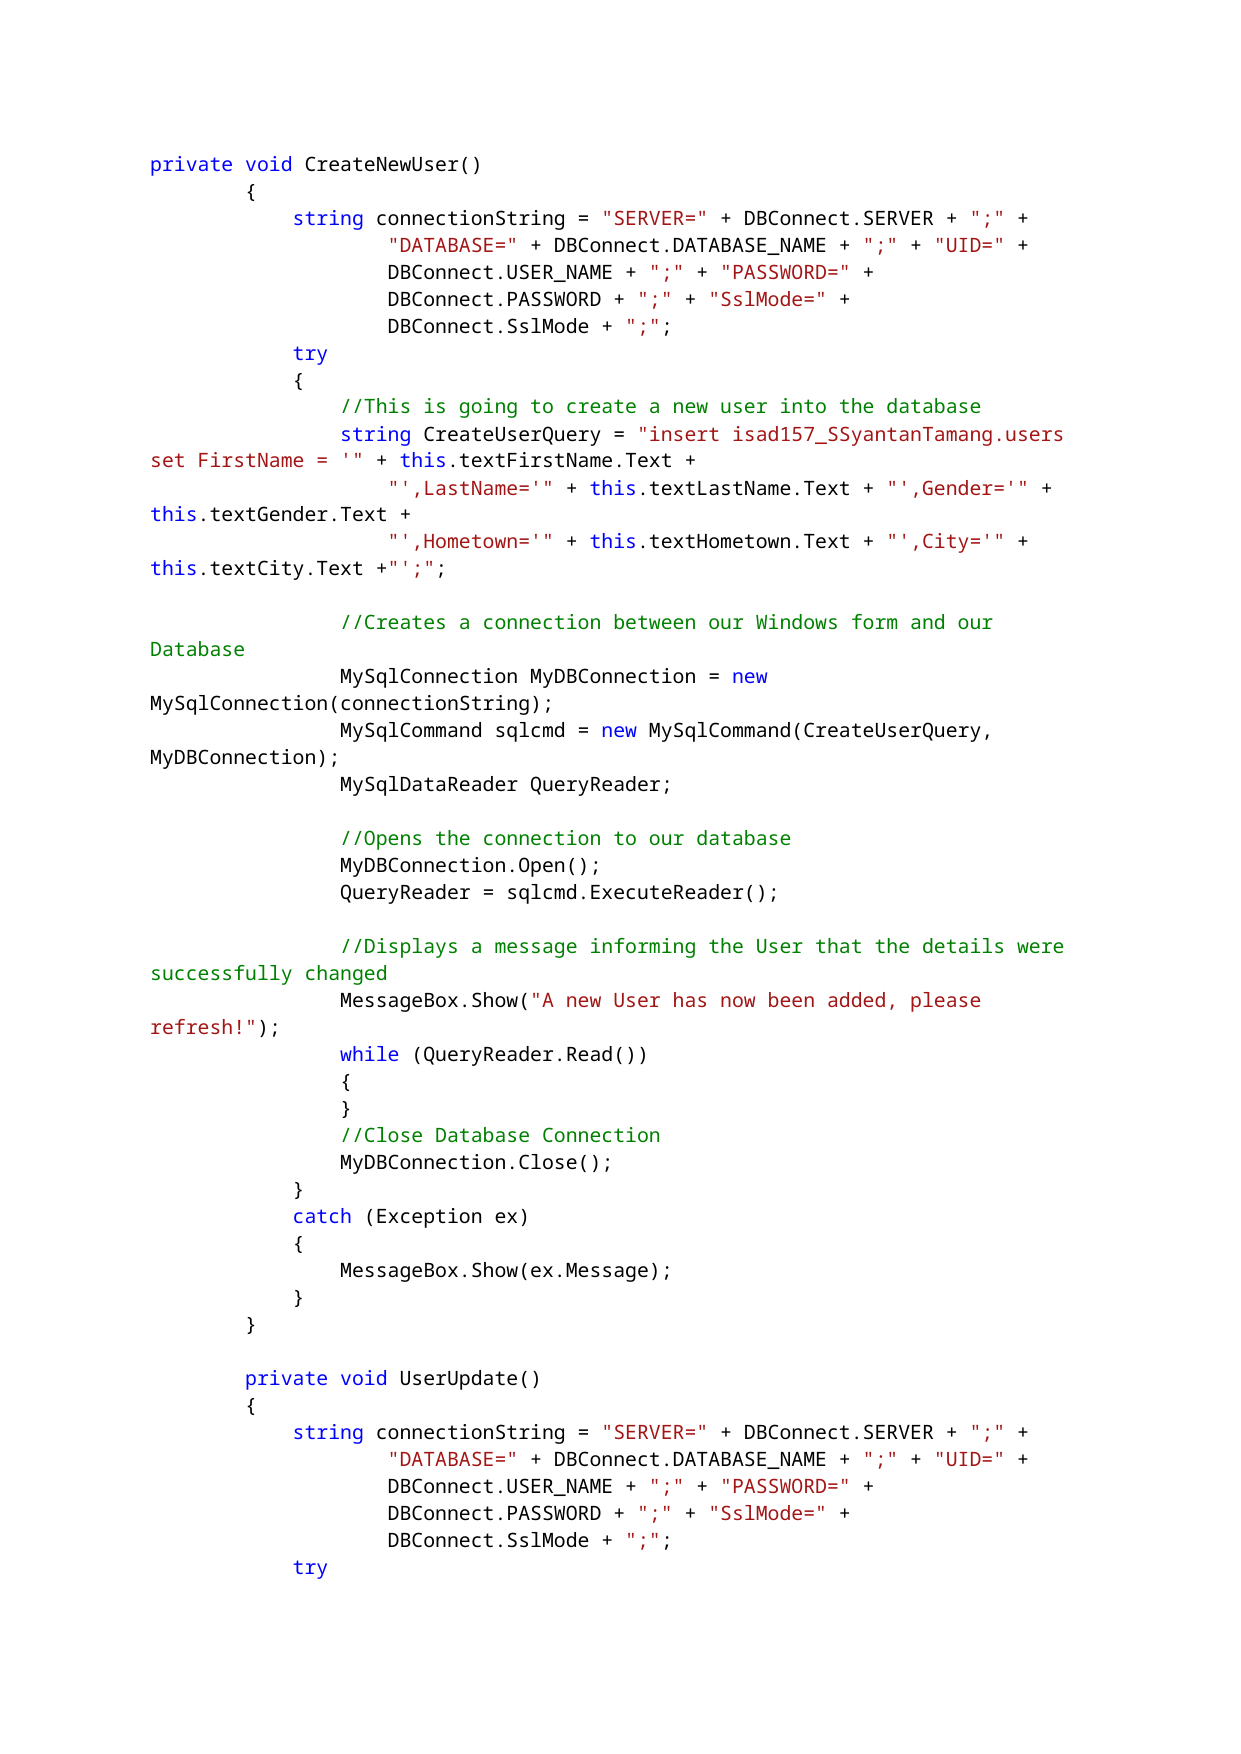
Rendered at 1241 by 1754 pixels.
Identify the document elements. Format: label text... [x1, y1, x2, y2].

text try [150, 339, 1090, 366]
text MySqlConnection MyDBConnection = new MySqlConnection(connectionString); [150, 663, 1090, 717]
text QueryReader = sqlcmd.ExecuteReader(); [150, 878, 1090, 905]
text "',Hometown='" + this.textHometown.Text + "',City='" + this.textCity.Text +"';"; [150, 528, 1090, 582]
text } [150, 1283, 1090, 1310]
text string connectionString = "SERVER=" + DBConnect.SERVER + ";" + [150, 1418, 1090, 1445]
text "',LastName='" + this.textLastName.Text + "',Gender='" + this.textGender.Text + [150, 474, 1090, 528]
text //Close Database Connection [150, 1121, 1090, 1148]
text while (QueryReader.Read()) [150, 1040, 1090, 1067]
text "DATABASE=" + DBConnect.DATABASE_NAME + ";" + "UID=" + [150, 231, 1090, 258]
text catch (Exception ex) [150, 1202, 1090, 1229]
text MySqlDataReader QueryReader; [150, 771, 1090, 797]
text //Displays a message informing the User that the details were successfully changed [150, 932, 1090, 986]
text DBConnect.PASSWORD + ";" + "SslMode=" + [150, 1499, 1090, 1526]
text MyDBConnection.Close(); [150, 1148, 1090, 1175]
text DBConnect.USER_NAME + ";" + "PASSWORD=" + [150, 1472, 1090, 1499]
text { [150, 366, 1090, 393]
text { [150, 1391, 1090, 1418]
text MyDBConnection.Open(); [150, 851, 1090, 878]
text DBConnect.SslMode + ";"; [150, 312, 1090, 339]
text try [150, 1553, 1090, 1580]
text string CreateUserQuery = "insert isad157_SSyantanTamang.users set FirstName = '" + this.textFirstName.Text + [150, 420, 1090, 474]
text string connectionString = "SERVER=" + DBConnect.SERVER + ";" + [150, 204, 1090, 231]
text DBConnect.SslMode + ";"; [150, 1526, 1090, 1553]
text //This is going to create a new user into the database [150, 393, 1090, 420]
text } [150, 1094, 1090, 1121]
text } [150, 1175, 1090, 1202]
text } [150, 1310, 1090, 1337]
text DBConnect.USER_NAME + ";" + "PASSWORD=" + [150, 258, 1090, 285]
text MySqlCommand sqlcmd = new MySqlCommand(CreateUserQuery, MyDBConnection); [150, 717, 1090, 771]
text private void CreateNewUser() [150, 150, 1090, 177]
text MessageBox.Show("A new User has now been added, please refresh!"); [150, 986, 1090, 1040]
text MessageBox.Show(ex.Message); [150, 1256, 1090, 1283]
text { [150, 1067, 1090, 1094]
text //Opens the connection to our database [150, 824, 1090, 851]
text //Creates a connection between our Windows form and our Database [150, 609, 1090, 663]
text private void UserUpdate() [150, 1364, 1090, 1391]
text "DATABASE=" + DBConnect.DATABASE_NAME + ";" + "UID=" + [150, 1445, 1090, 1472]
text { [150, 1229, 1090, 1256]
text { [150, 177, 1090, 204]
text DBConnect.PASSWORD + ";" + "SslMode=" + [150, 285, 1090, 312]
